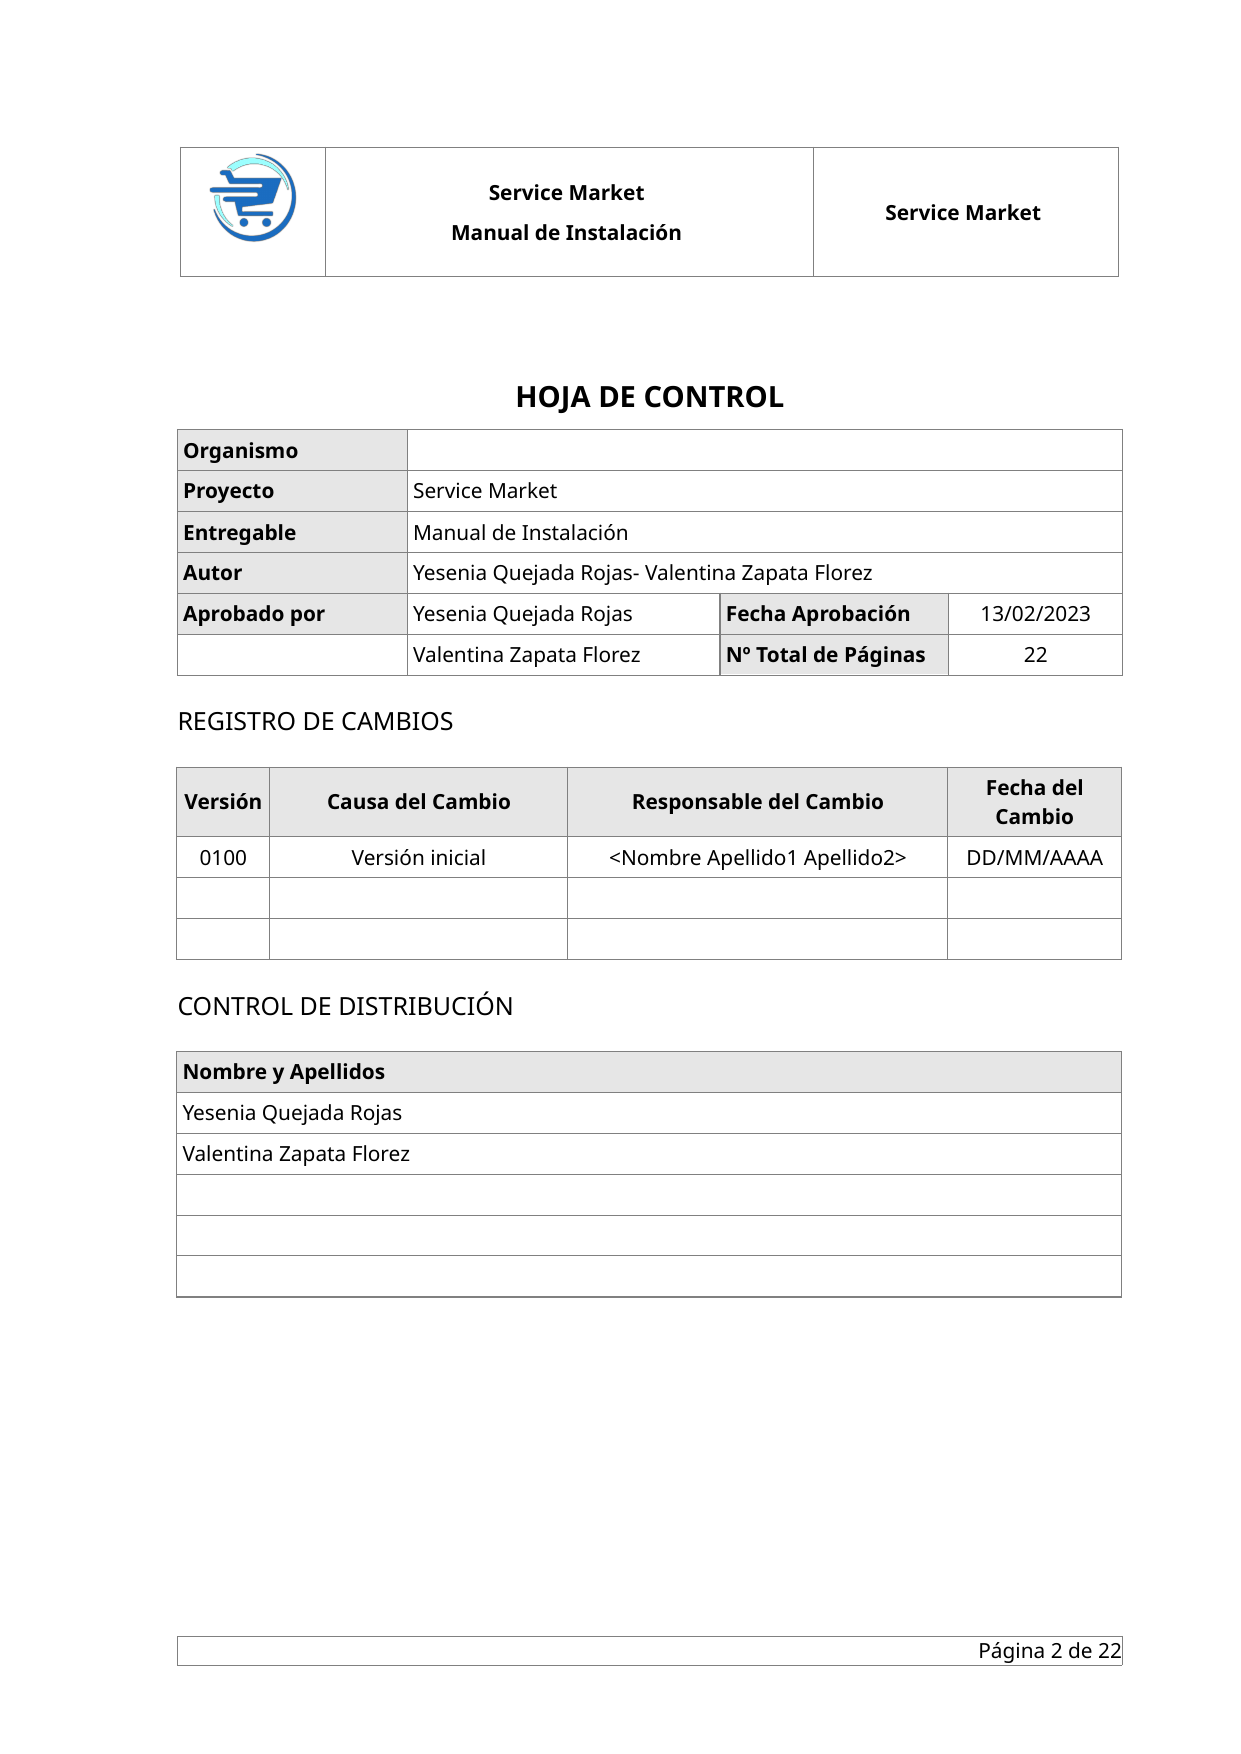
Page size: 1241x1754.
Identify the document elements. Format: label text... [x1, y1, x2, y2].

table_cell [177, 878, 269, 918]
table_cell <Nombre Apellido1 Apellido2> [568, 837, 947, 877]
table_cell [177, 1256, 1121, 1296]
table_cell Fecha Aprobación [721, 594, 948, 634]
table_cell Manual de Instalación [408, 512, 1122, 552]
table_cell Yesenia Quejada Rojas- Valentina Zapata Florez [408, 553, 1122, 593]
table_cell Nº Total de Páginas [721, 635, 948, 674]
table_cell DD/MM/AAAA [948, 837, 1121, 877]
table_cell [270, 878, 567, 918]
table_cell [948, 878, 1121, 918]
table_header [408, 430, 1122, 470]
table_cell Autor [178, 553, 407, 593]
table_cell [568, 919, 947, 959]
table_cell Aprobado por [178, 594, 407, 634]
table_cell Entregable [178, 512, 407, 552]
table_cell Valentina Zapata Florez [408, 635, 719, 674]
table_cell Valentina Zapata Florez [177, 1134, 1121, 1173]
table_cell Yesenia Quejada Rojas [408, 594, 719, 634]
table_cell [948, 919, 1121, 959]
table_cell [177, 1175, 1121, 1214]
table_cell [177, 919, 269, 959]
text CONTROL DE DISTRIBUCIÓN [177, 988, 1122, 1022]
table_cell 0100 [177, 837, 269, 877]
table_cell Yesenia Quejada Rojas [177, 1093, 1121, 1133]
table_cell Proyecto [178, 471, 407, 511]
table_cell [270, 919, 567, 959]
text REGISTRO DE CAMBIOS [177, 704, 1122, 738]
table_cell 13/02/2023 [949, 594, 1122, 634]
table_cell Service Market [408, 471, 1122, 511]
table_cell [177, 1216, 1121, 1255]
table_cell Versión inicial [270, 837, 567, 877]
table_header Fecha del Cambio [948, 768, 1121, 836]
table_header Responsable del Cambio [568, 768, 947, 836]
table_cell [178, 635, 407, 674]
table_cell 22 [949, 635, 1122, 674]
table_header Versión [177, 768, 269, 836]
table_header Nombre y Apellidos [177, 1052, 1121, 1092]
table_header Organismo [178, 430, 407, 470]
table_header Causa del Cambio [270, 768, 567, 836]
table_cell [568, 878, 947, 918]
text HOJA DE CONTROL [177, 377, 1122, 416]
